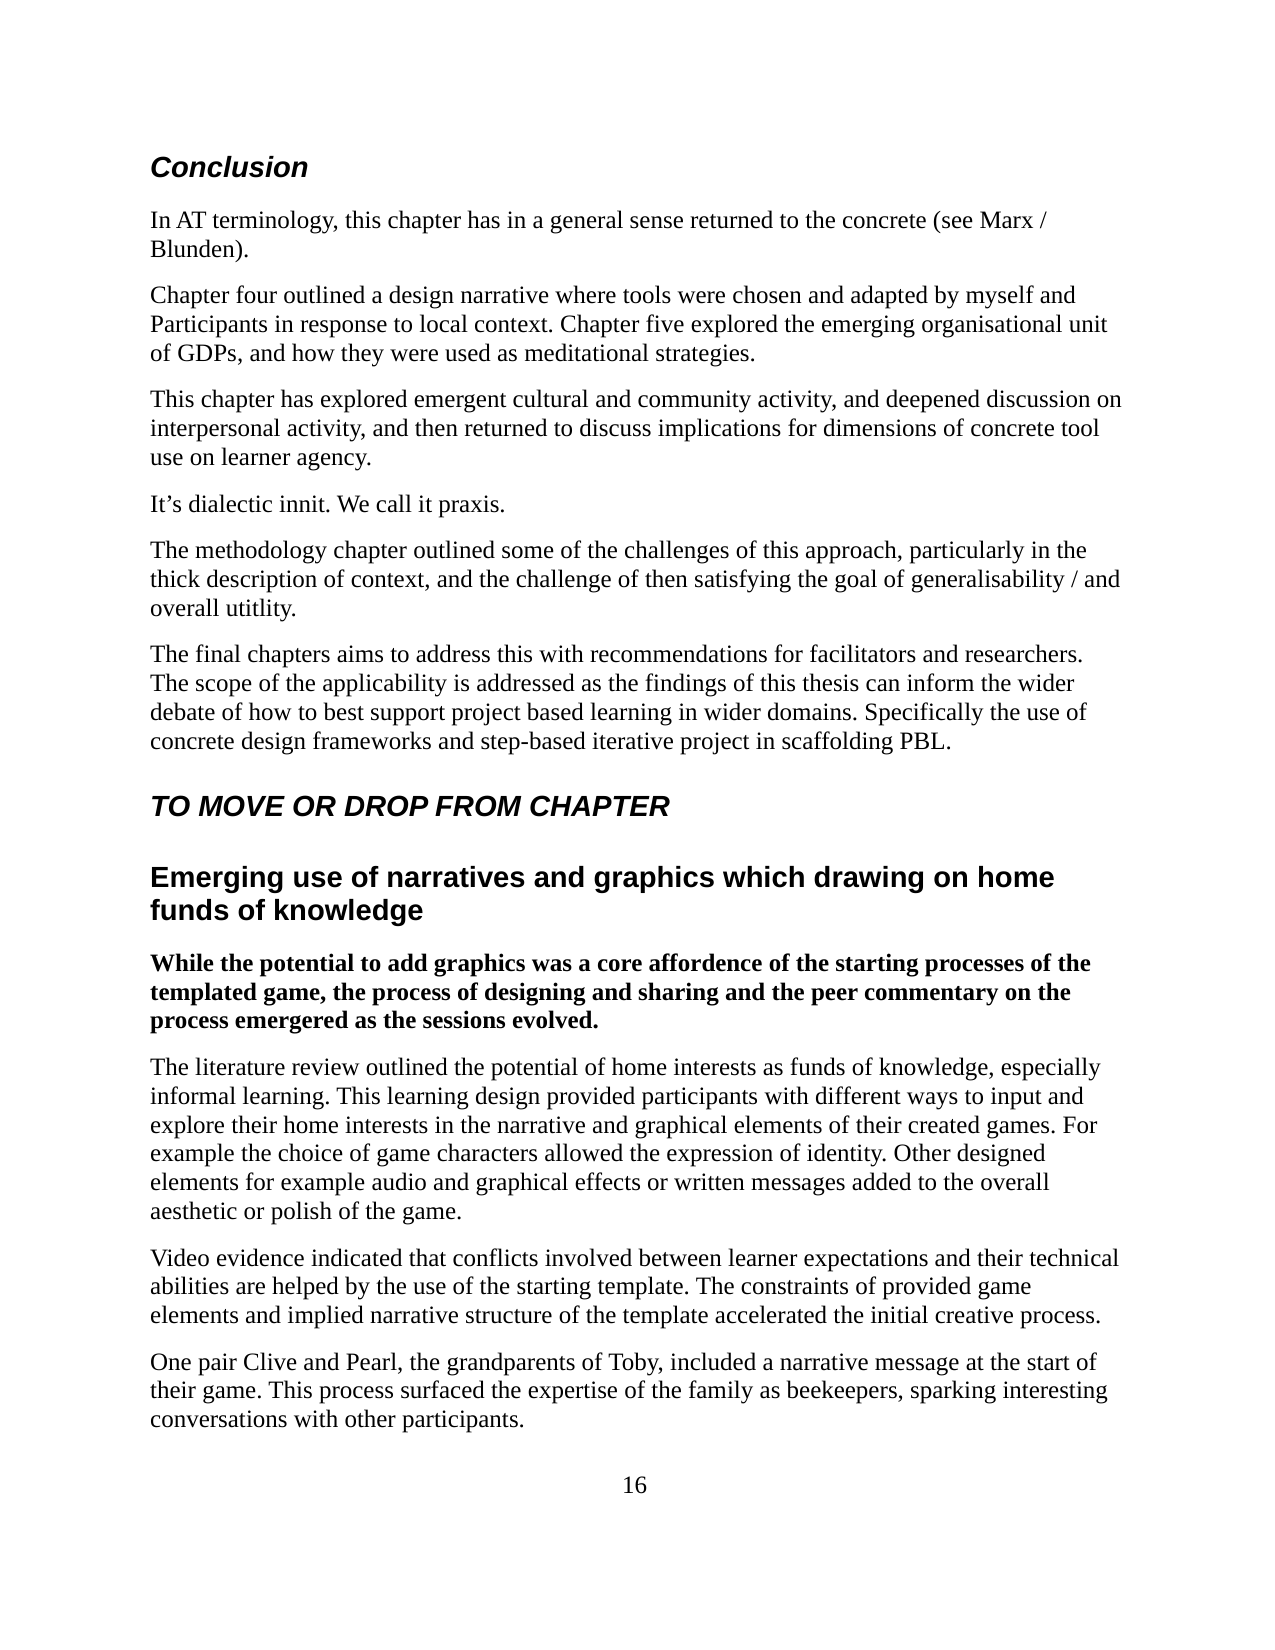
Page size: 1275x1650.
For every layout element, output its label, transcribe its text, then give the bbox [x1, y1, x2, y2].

text Chapter four outlined a design narrative where tools were chosen and adapted by myself and Participants in response to local context. Chapter five explored the emerging organisational unit of GDPs, and how they were used as meditational strategies. [150, 280, 1125, 367]
text This chapter has explored emergent cultural and community activity, and deepened discussion on interpersonal activity, and then returned to discuss implications for dimensions of concrete tool use on learner agency. [150, 384, 1125, 471]
text While the potential to add graphics was a core affordence of the starting processes of the templated game, the process of designing and sharing and the peer commentary on the process emergered as the sessions evolved. [150, 948, 1125, 1034]
text In AT terminology, this chapter has in a general sense returned to the concrete (see Marx / Blunden). [150, 205, 1125, 262]
text The literature review outlined the potential of home interests as funds of knowledge, especially informal learning. This learning design provided participants with different ways to input and explore their home interests in the narrative and graphical elements of their created games. For example the choice of game characters allowed the expression of identity. Other designed elements for example audio and graphical effects or written messages added to the overall aesthetic or polish of the game. [150, 1052, 1125, 1225]
text It’s dialectic innit. We call it praxis. [150, 489, 1125, 517]
text The methodology chapter outlined some of the challenges of this approach, particularly in the thick description of context, and the challenge of then satisfying the goal of generalisability / and overall utitlity. [150, 535, 1125, 622]
text Video evidence indicated that conflicts involved between learner expectations and their technical abilities are helped by the use of the starting template. The constraints of provided game elements and implied narrative structure of the template accelerated the initial creative process. [150, 1243, 1125, 1329]
subtitle Conclusion [150, 150, 1125, 183]
text The final chapters aims to address this with recommendations for facilitators and researchers. The scope of the applicability is addressed as the findings of this thesis can inform the wider debate of how to best support project based learning in wider domains. Specifically the use of concrete design frameworks and step-based iterative project in scaffolding PBL. [150, 639, 1125, 754]
subtitle Emerging use of narratives and graphics which drawing on home funds of knowledge [150, 859, 1125, 927]
subtitle TO MOVE OR DROP FROM CHAPTER [150, 788, 1125, 822]
text One pair Clive and Pearl, the grandparents of Toby, included a narrative message at the start of their game. This process surfaced the expertise of the family as beekeepers, sparking interesting conversations with other participants. [150, 1347, 1125, 1433]
